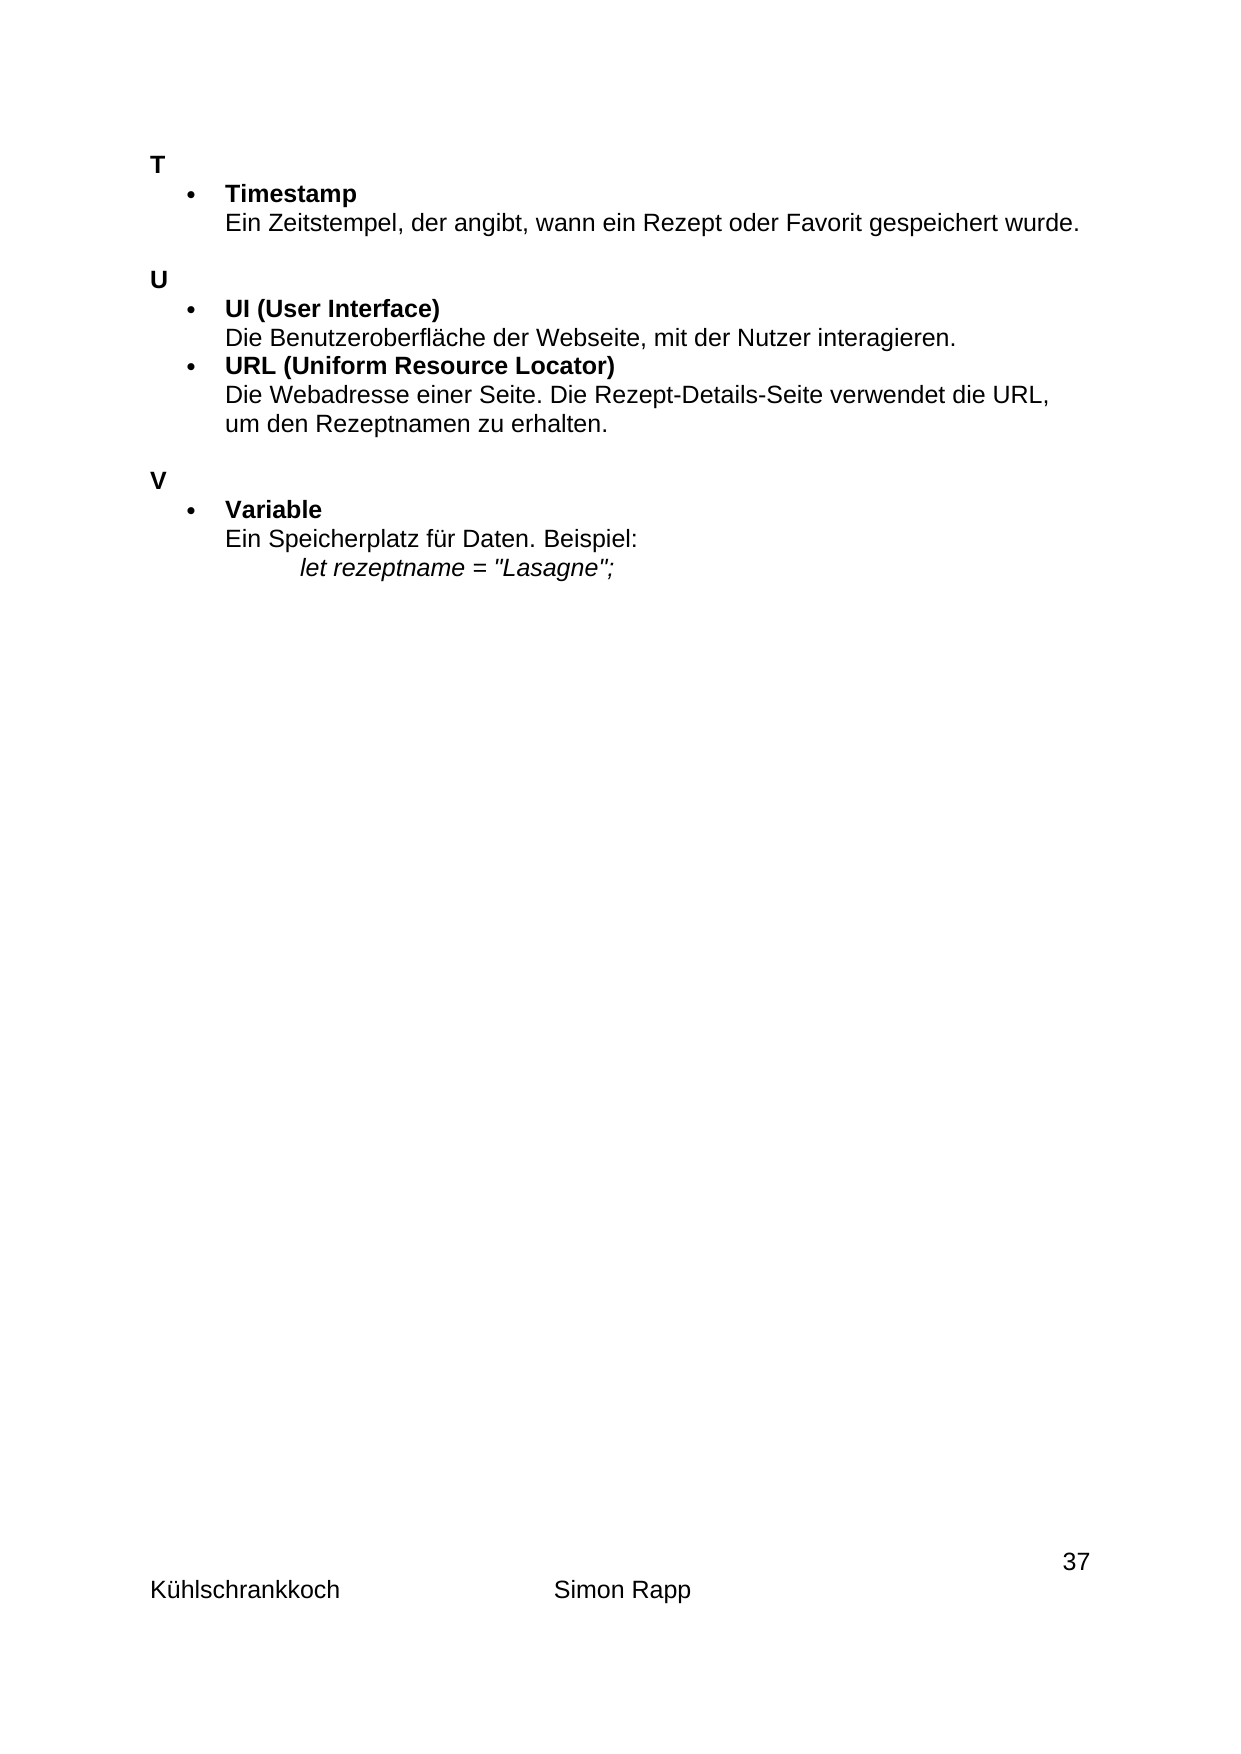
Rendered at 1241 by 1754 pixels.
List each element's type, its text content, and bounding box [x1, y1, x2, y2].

text V [150, 466, 1090, 495]
list URL (Uniform Resource Locator) Die Webadresse einer Seite. Die Rezept-Details-Seite verwendet die URL, um den Rezeptnamen zu erhalten. [187, 351, 1090, 437]
list UI (User Interface) Die Benutzeroberfläche der Webseite, mit der Nutzer interagieren. [187, 294, 1090, 351]
text T [150, 150, 1090, 179]
text let rezeptname = "Lasagne"; [262, 552, 1090, 581]
list Timestamp Ein Zeitstempel, der angibt, wann ein Rezept oder Favorit gespeichert wurde. [187, 179, 1090, 236]
list Variable Ein Speicherplatz für Daten. Beispiel: [187, 495, 1090, 552]
text U [150, 265, 1090, 294]
